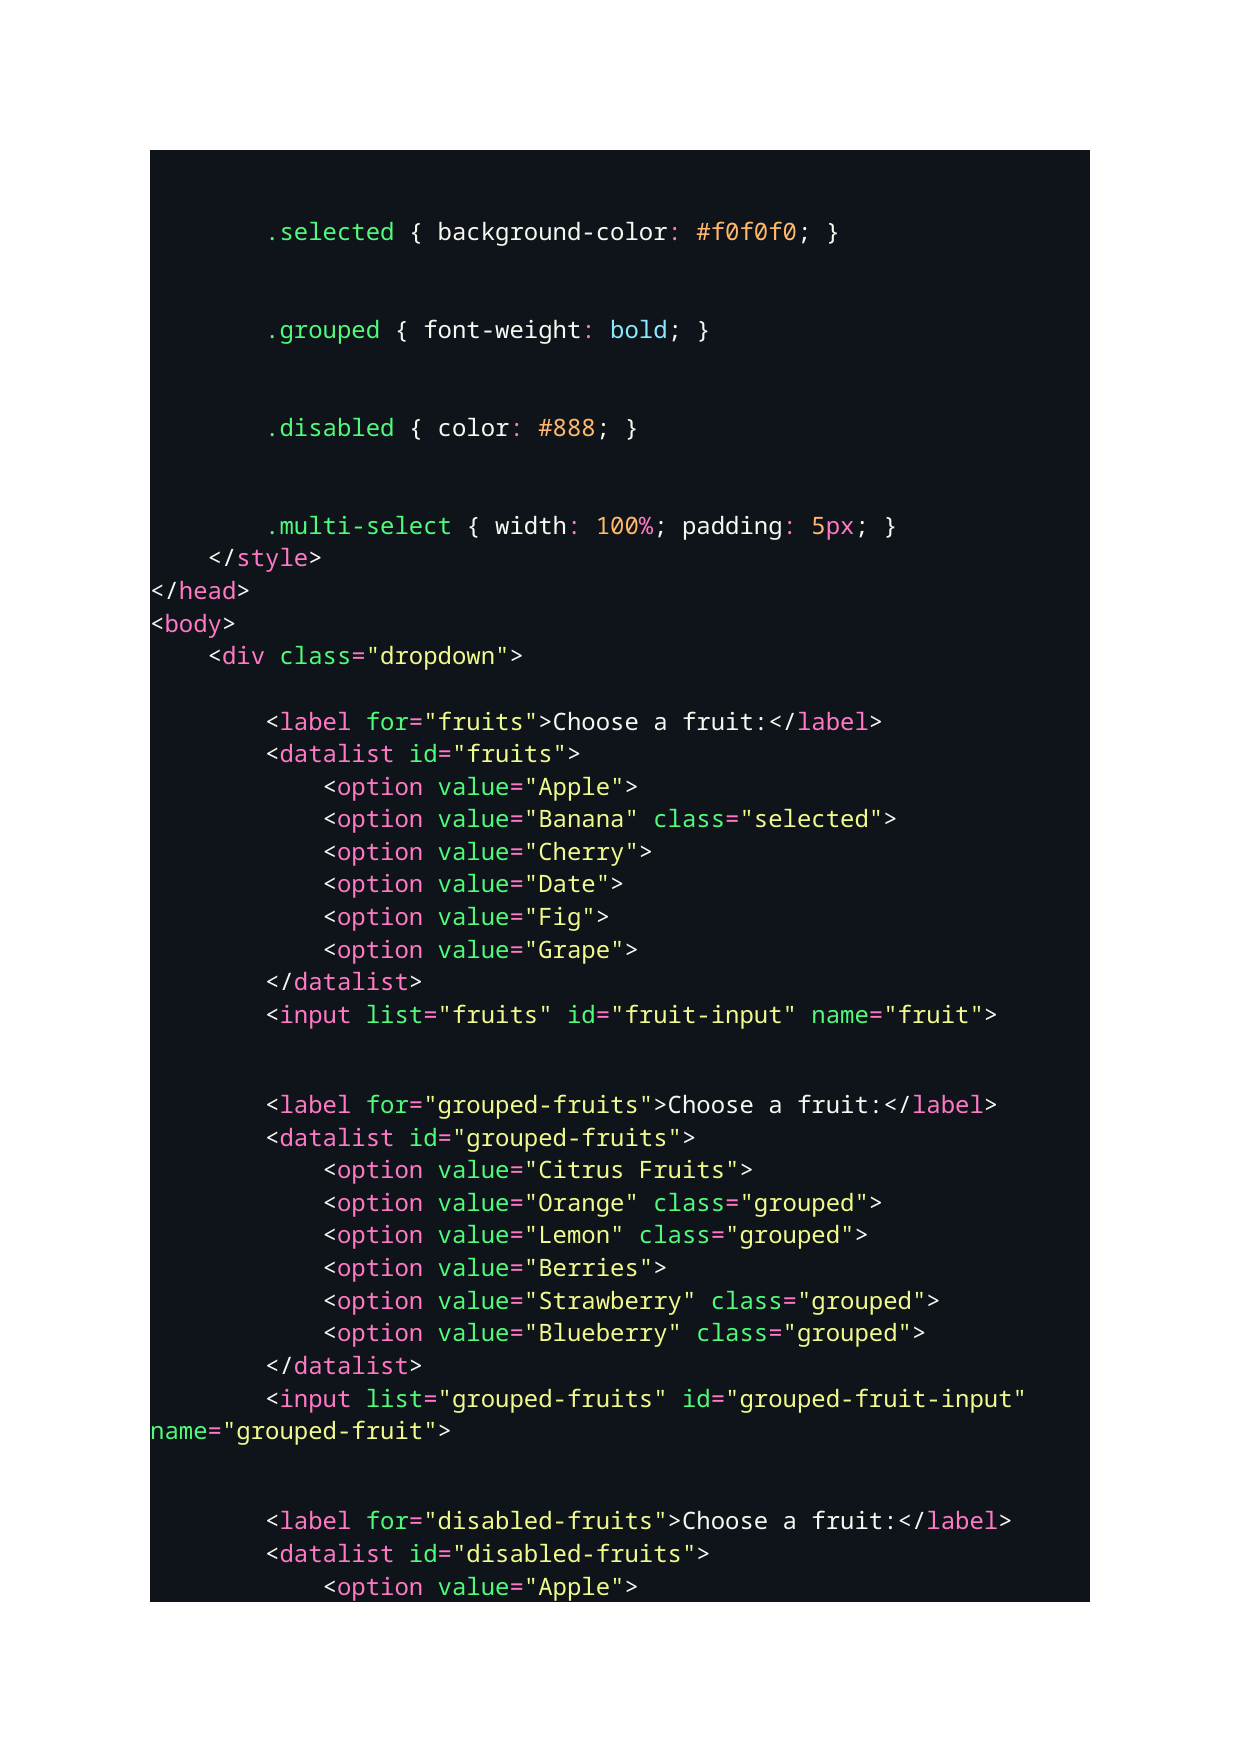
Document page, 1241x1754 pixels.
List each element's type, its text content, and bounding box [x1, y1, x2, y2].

text </datalist> [150, 965, 1090, 998]
text <option value="Apple"> [150, 769, 1090, 802]
text <label for="fruits">Choose a fruit:</label> [150, 704, 1090, 737]
text <datalist id="fruits"> [150, 737, 1090, 769]
text <div class="dropdown"> [150, 639, 1090, 672]
text </style> [150, 541, 1090, 574]
text <option value="Citrus Fruits"> [150, 1153, 1090, 1186]
text <option value="Lemon" class="grouped"> [150, 1218, 1090, 1251]
text .selected { background-color: #f0f0f0; } [150, 215, 1090, 248]
text <datalist id="grouped-fruits"> [150, 1121, 1090, 1153]
text </head> [150, 574, 1090, 606]
text <label for="grouped-fruits">Choose a fruit:</label> [150, 1088, 1090, 1121]
text <option value="Blueberry" class="grouped"> [150, 1316, 1090, 1349]
text <option value="Fig"> [150, 900, 1090, 932]
text <datalist id="disabled-fruits"> [150, 1537, 1090, 1569]
text <option value="Grape"> [150, 932, 1090, 965]
text .grouped { font-weight: bold; } [150, 313, 1090, 346]
text <option value="Orange" class="grouped"> [150, 1186, 1090, 1218]
text </datalist> [150, 1349, 1090, 1381]
text <option value="Strawberry" class="grouped"> [150, 1283, 1090, 1316]
text .multi-select { width: 100%; padding: 5px; } [150, 509, 1090, 541]
text <option value="Apple"> [150, 1569, 1090, 1602]
text <label for="disabled-fruits">Choose a fruit:</label> [150, 1504, 1090, 1537]
text <option value="Cherry"> [150, 835, 1090, 867]
text <input list="grouped-fruits" id="grouped-fruit-input" name="grouped-fruit"> [150, 1381, 1090, 1447]
text <option value="Berries"> [150, 1251, 1090, 1283]
text <option value="Date"> [150, 867, 1090, 900]
text <body> [150, 606, 1090, 639]
text .disabled { color: #888; } [150, 411, 1090, 443]
text <option value="Banana" class="selected"> [150, 802, 1090, 835]
text <input list="fruits" id="fruit-input" name="fruit"> [150, 998, 1090, 1030]
